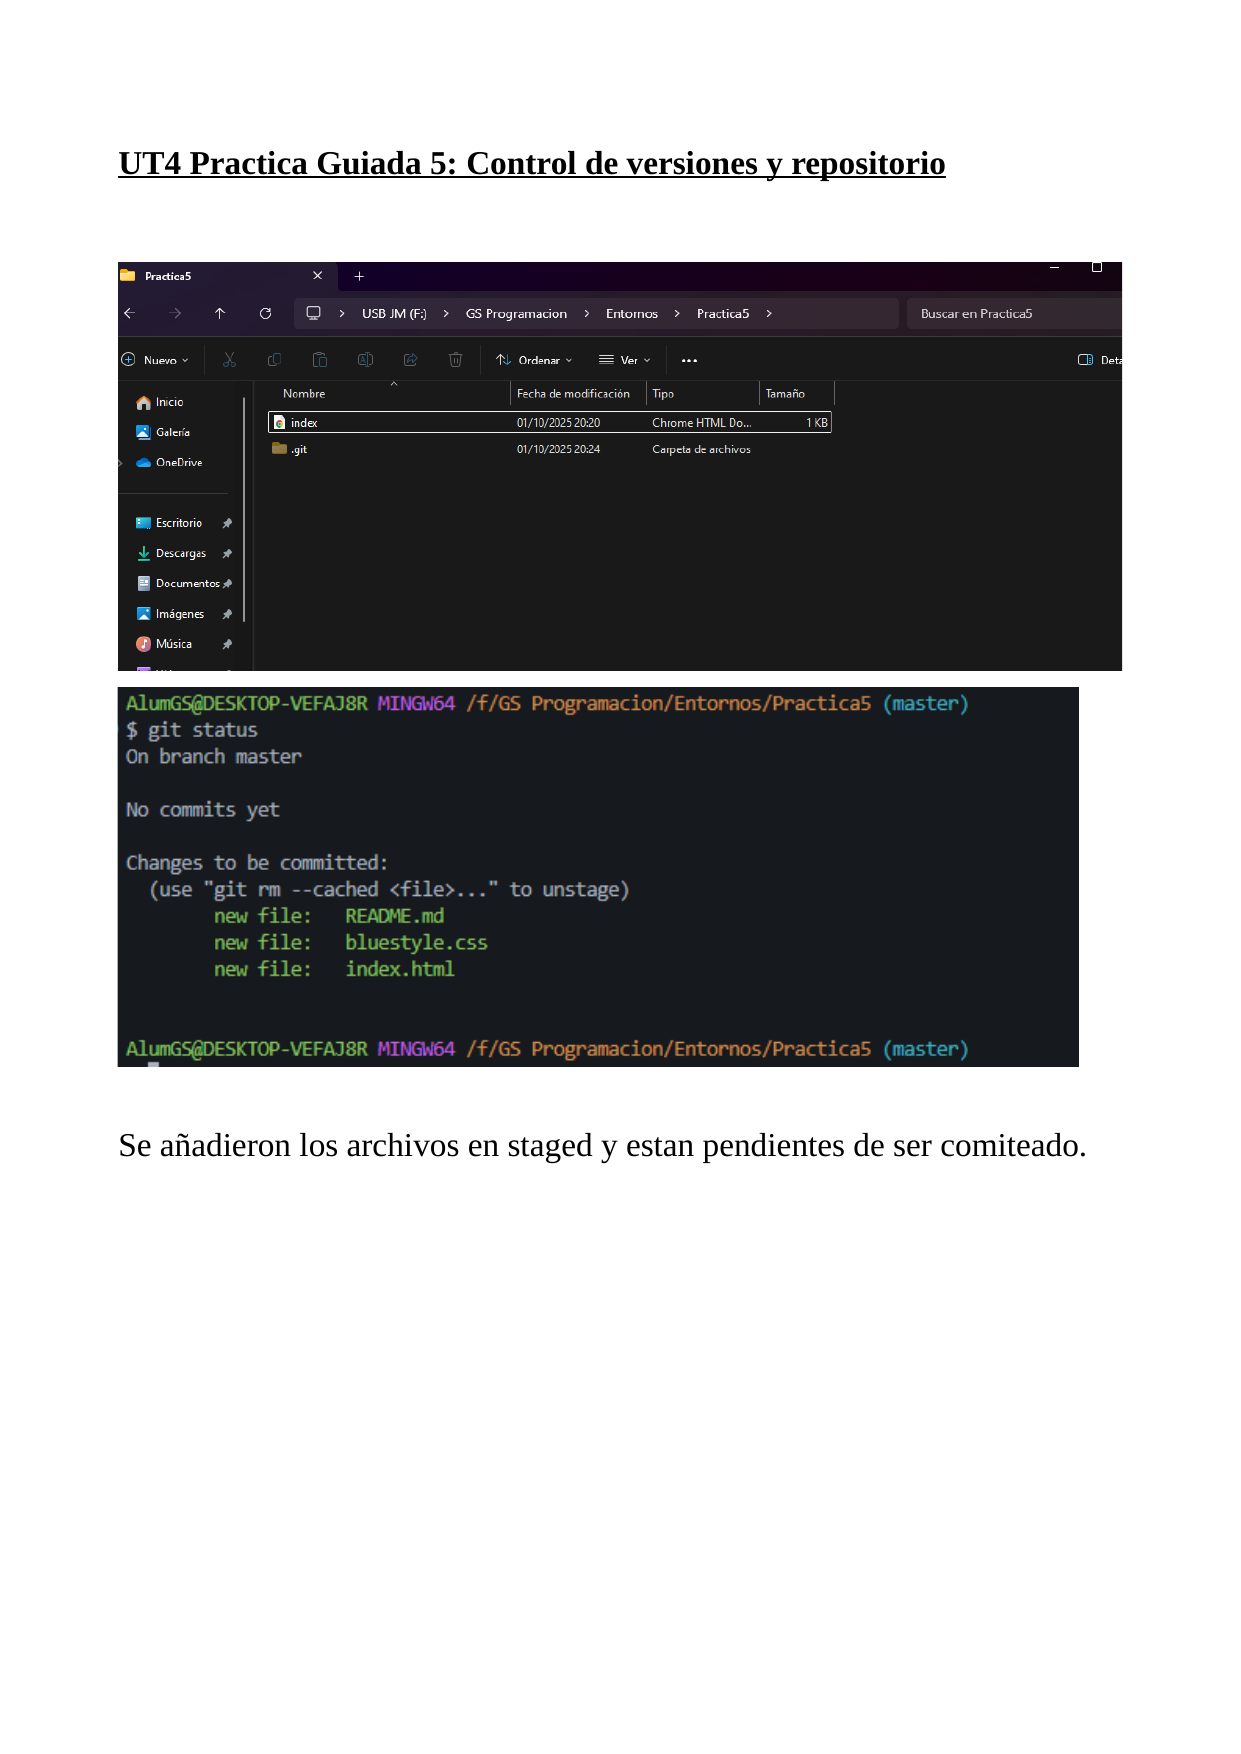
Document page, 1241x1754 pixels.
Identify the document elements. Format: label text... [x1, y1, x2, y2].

picture [118, 262, 1123, 671]
text Se añadieron los archivos en staged y estan pendientes de ser comiteado. [118, 1126, 1122, 1164]
subtitle UT4 Practica Guiada 5: Control de versiones y repositorio [118, 143, 1122, 181]
picture [117, 687, 1079, 1067]
